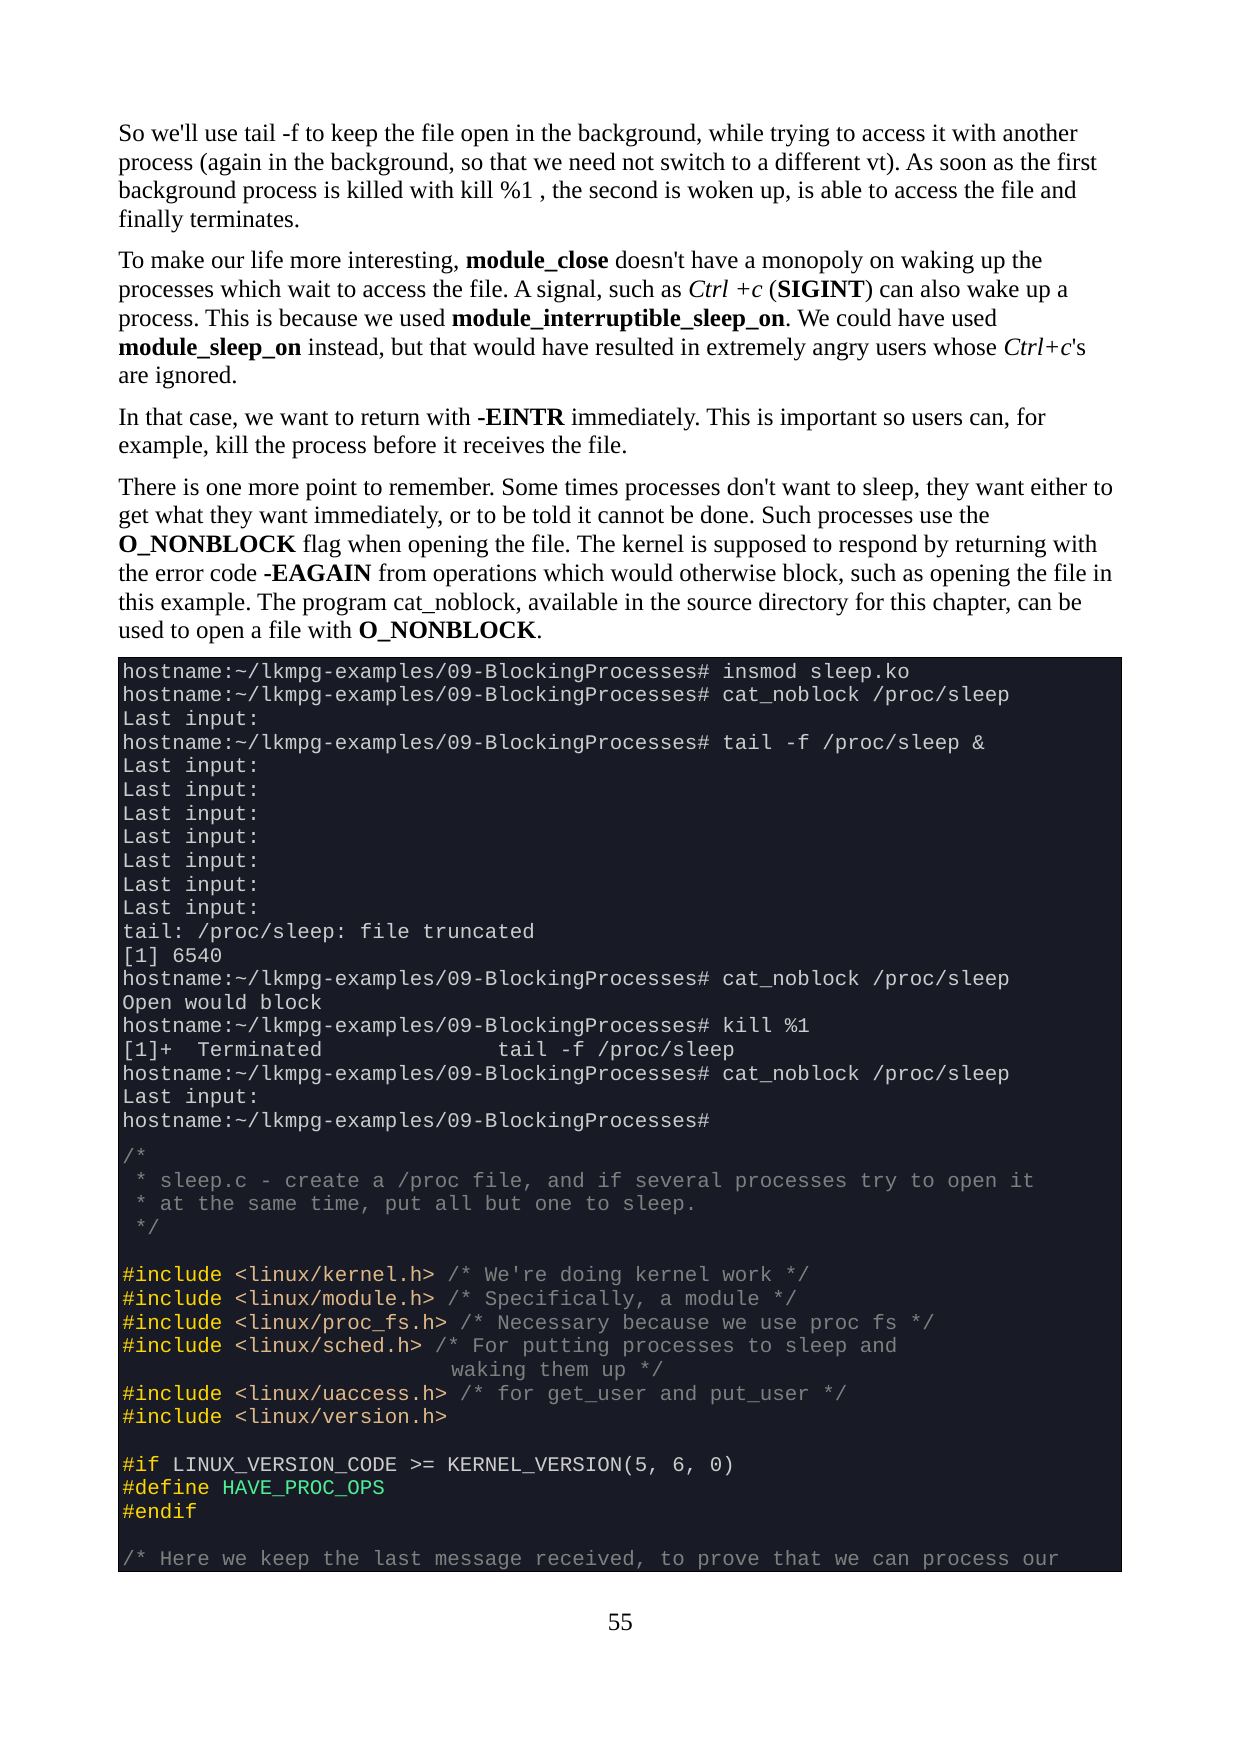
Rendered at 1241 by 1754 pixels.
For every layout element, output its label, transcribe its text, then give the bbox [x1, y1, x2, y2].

text Last input: [119, 1082, 1121, 1106]
text hostname:~/lkmpg-examples/09-BlockingProcesses# [119, 1106, 1121, 1134]
text To make our life more interesting, module_close doesn't have a monopoly on waking up the processes which wait to access the file. A signal, such as Ctrl +c (SIGINT) can also wake up a process. This is because we used module_interruptible_sleep_on. We could have used module_sleep_on instead, but that would have resulted in extremely angry users whose Ctrl+c's are ignored. [118, 246, 1122, 389]
text * sleep.c - create a /proc file, and if several processes try to open it [119, 1166, 1121, 1189]
text Last input: [119, 704, 1121, 728]
text [1] 6540 [119, 941, 1121, 964]
text Last input: [119, 799, 1121, 822]
text In that case, we want to return with -EINTR immediately. This is important so users can, for example, kill the process before it receives the file. [118, 402, 1122, 459]
text hostname:~/lkmpg-examples/09-BlockingProcesses# insmod sleep.ko [119, 658, 1121, 681]
text Open would block [119, 988, 1121, 1012]
text Last input: [119, 893, 1121, 917]
text hostname:~/lkmpg-examples/09-BlockingProcesses# cat_noblock /proc/sleep [119, 681, 1121, 704]
text #if LINUX_VERSION_CODE >= KERNEL_VERSION(5, 6, 0) [119, 1449, 1121, 1473]
text Last input: [119, 751, 1121, 775]
text #define HAVE_PROC_OPS [119, 1473, 1121, 1497]
text Last input: [119, 870, 1121, 893]
text Last input: [119, 822, 1121, 846]
text hostname:~/lkmpg-examples/09-BlockingProcesses# cat_noblock /proc/sleep [119, 1059, 1121, 1082]
text Last input: [119, 846, 1121, 870]
text waking them up */ [119, 1355, 1121, 1379]
text #include <linux/module.h> /* Specifically, a module */ [119, 1284, 1121, 1308]
text /* Here we keep the last message received, to prove that we can process our [119, 1544, 1121, 1571]
text #include <linux/uaccess.h> /* for get_user and put_user */ [119, 1379, 1121, 1402]
text There is one more point to remember. Some times processes don't want to sleep, they want either to get what they want immediately, or to be told it cannot be done. Such processes use the O_NONBLOCK flag when opening the file. The kernel is supposed to respond by returning with the error code -EAGAIN from operations which would otherwise block, such as opening the file in this example. The program cat_noblock, available in the source directory for this chapter, can be used to open a file with O_NONBLOCK. [118, 472, 1122, 644]
text /* [119, 1142, 1121, 1166]
text #endif [119, 1497, 1121, 1521]
text #include <linux/proc_fs.h> /* Necessary because we use proc fs */ [119, 1308, 1121, 1331]
text tail: /proc/sleep: file truncated [119, 917, 1121, 941]
text hostname:~/lkmpg-examples/09-BlockingProcesses# tail -f /proc/sleep & [119, 728, 1121, 751]
text #include <linux/sched.h> /* For putting processes to sleep and [119, 1331, 1121, 1355]
text [1]+ Terminated tail -f /proc/sleep [119, 1035, 1121, 1059]
text * at the same time, put all but one to sleep. [119, 1189, 1121, 1213]
text Last input: [119, 775, 1121, 799]
text #include <linux/version.h> [119, 1402, 1121, 1426]
text hostname:~/lkmpg-examples/09-BlockingProcesses# kill %1 [119, 1012, 1121, 1035]
text #include <linux/kernel.h> /* We're doing kernel work */ [119, 1260, 1121, 1284]
text hostname:~/lkmpg-examples/09-BlockingProcesses# cat_noblock /proc/sleep [119, 964, 1121, 988]
text So we'll use tail -f to keep the file open in the background, while trying to access it with another process (again in the background, so that we need not switch to a different vt). As soon as the first background process is killed with kill %1 , the second is woken up, is able to access the file and finally terminates. [118, 118, 1122, 233]
text */ [119, 1213, 1121, 1237]
